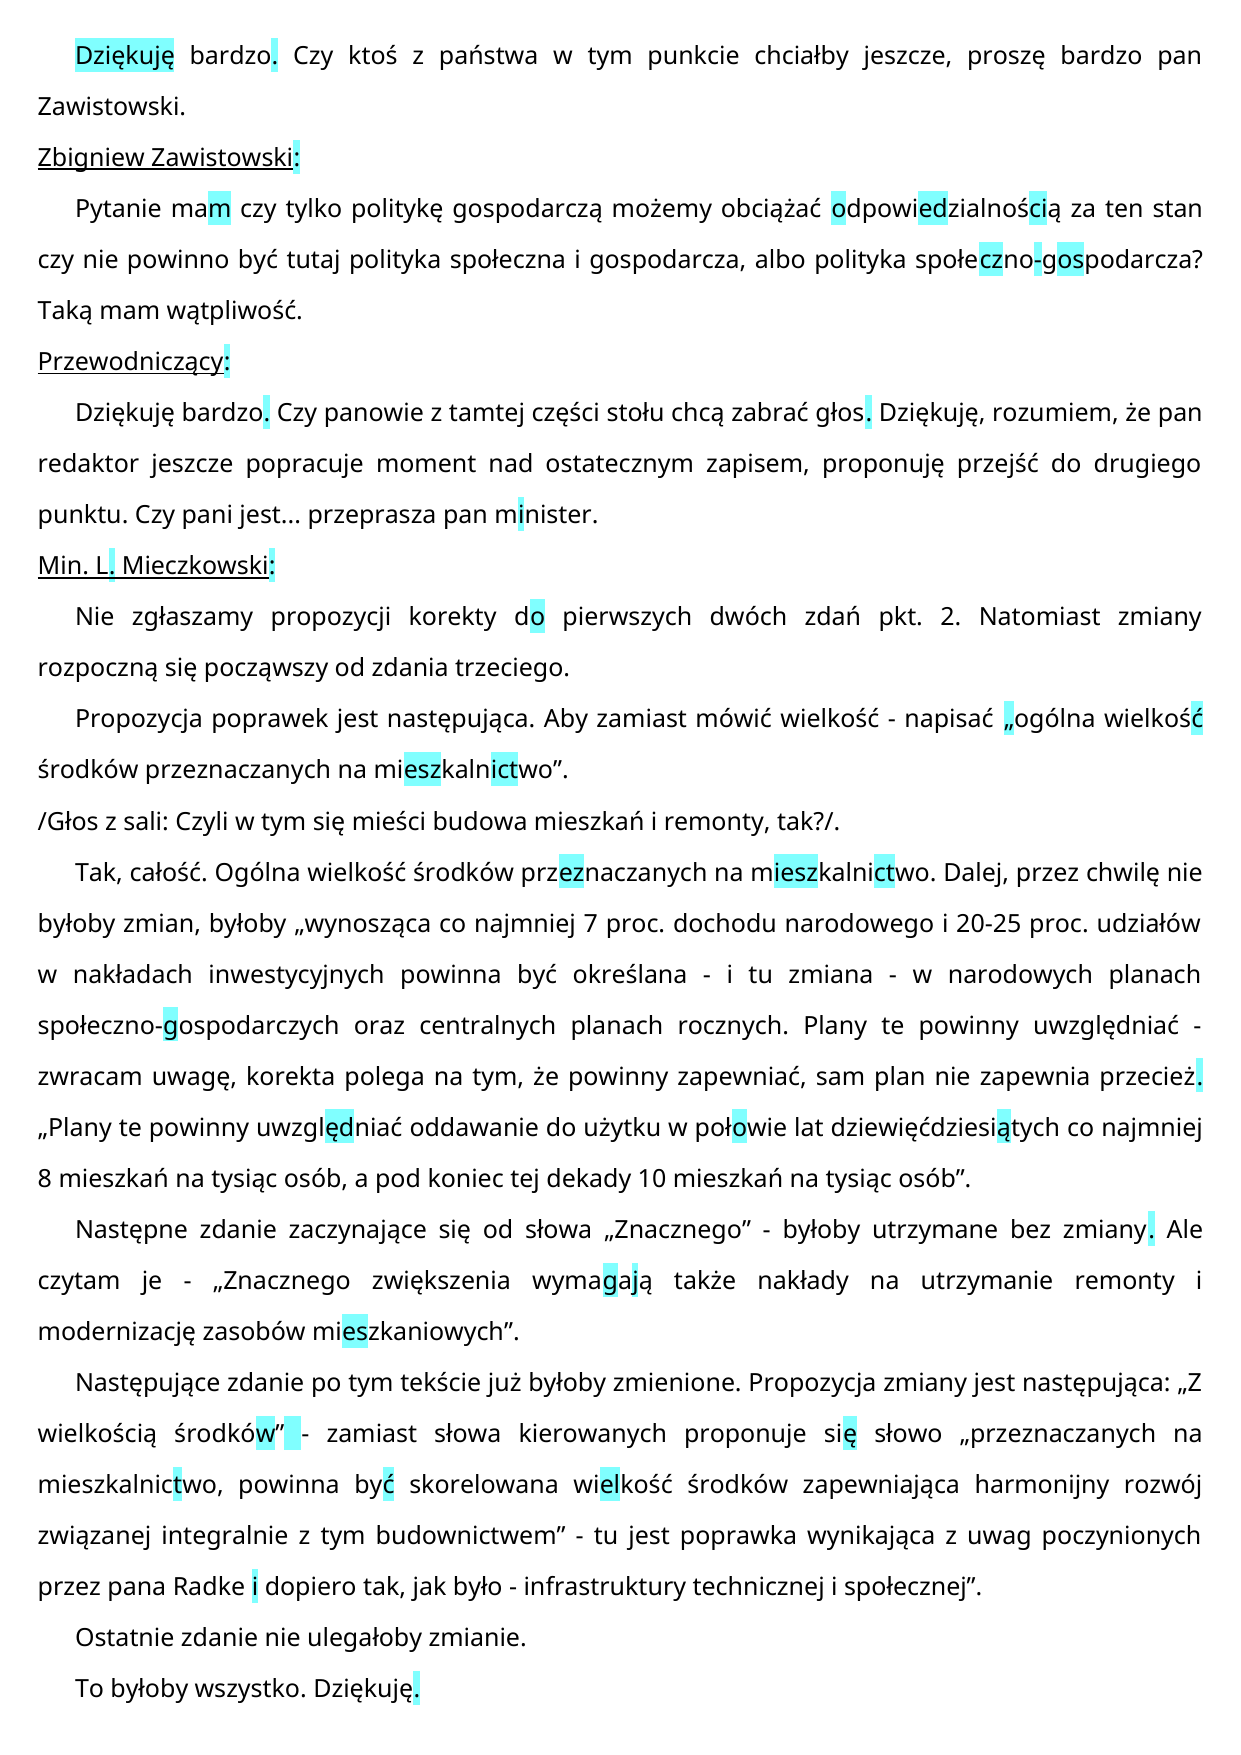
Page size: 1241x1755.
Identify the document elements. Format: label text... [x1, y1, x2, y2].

text Zbigniew Zawistowski: [37, 139, 1203, 174]
text Przewodniczący: [37, 344, 1203, 378]
text /Głos z sali: Czyli w tym się mieści budowa mieszkań i remonty, tak?/. [37, 803, 1203, 837]
text Dziękuję bardzo. Czy ktoś z państwa w tym punkcie chciałby jeszcze, proszę bardzo pan Zawistowski. [37, 37, 1203, 123]
text Nie zgłaszamy propozycji korekty do pierwszych dwóch zdań pkt. 2. Natomiast zmiany rozpoczną się począwszy od zdania trzeciego. [37, 599, 1203, 684]
text Tak, całość. Ogólna wielkość środków przeznaczanych na mieszkalnictwo. Dalej, przez chwilę nie byłoby zmian, byłoby „wynosząca co najmniej 7 proc. dochodu narodowego i 20-25 proc. udziałów w nakładach inwestycyjnych powinna być określana - i tu zmiana - w narodowych planach społeczno-gospodarczych oraz centralnych planach rocznych. Plany te powinny uwzględniać - zwracam uwagę, korekta polega na tym, że powinny zapewniać, sam plan nie zapewnia przecież. „Plany te powinny uwzględniać oddawanie do użytku w połowie lat dziewięćdziesiątych co najmniej 8 mieszkań na tysiąc osób, a pod koniec tej dekady 10 mieszkań na tysiąc osób”. [37, 854, 1203, 1194]
text Propozycja poprawek jest następująca. Aby zamiast mówić wielkość - napisać „ogólna wielkość środków przeznaczanych na mieszkalnictwo”. [37, 701, 1203, 786]
text Następujące zdanie po tym tekście już byłoby zmienione. Propozycja zmiany jest następująca: „Z wielkością środków” - zamiast słowa kierowanych proponuje się słowo „przeznaczanych na mieszkalnictwo, powinna być skorelowana wielkość środków zapewniająca harmonijny rozwój związanej integralnie z tym budownictwem” - tu jest poprawka wynikająca z uwag poczynionych przez pana Radke i dopiero tak, jak było - infrastruktury technicznej i społecznej”. [37, 1364, 1203, 1603]
text Dziękuję bardzo. Czy panowie z tamtej części stołu chcą zabrać głos. Dziękuję, rozumiem, że pan redaktor jeszcze popracuje moment nad ostatecznym zapisem, proponuję przejść do drugiego punktu. Czy pani jest... przeprasza pan minister. [37, 395, 1203, 531]
text Następne zdanie zaczynające się od słowa „Znacznego” - byłoby utrzymane bez zmiany. Ale czytam je - „Znacznego zwiększenia wymagają także nakłady na utrzymanie remonty i modernizację zasobów mieszkaniowych”. [37, 1211, 1203, 1348]
text Min. L. Mieczkowski: [37, 548, 1203, 582]
text To byłoby wszystko. Dziękuję. [37, 1671, 1203, 1705]
text Pytanie mam czy tylko politykę gospodarczą możemy obciążać odpowiedzialnością za ten stan czy nie powinno być tutaj polityka społeczna i gospodarcza, albo polityka społeczno-gospodarcza? Taką mam wątpliwość. [37, 191, 1203, 327]
text Ostatnie zdanie nie ulegałoby zmianie. [37, 1620, 1203, 1654]
